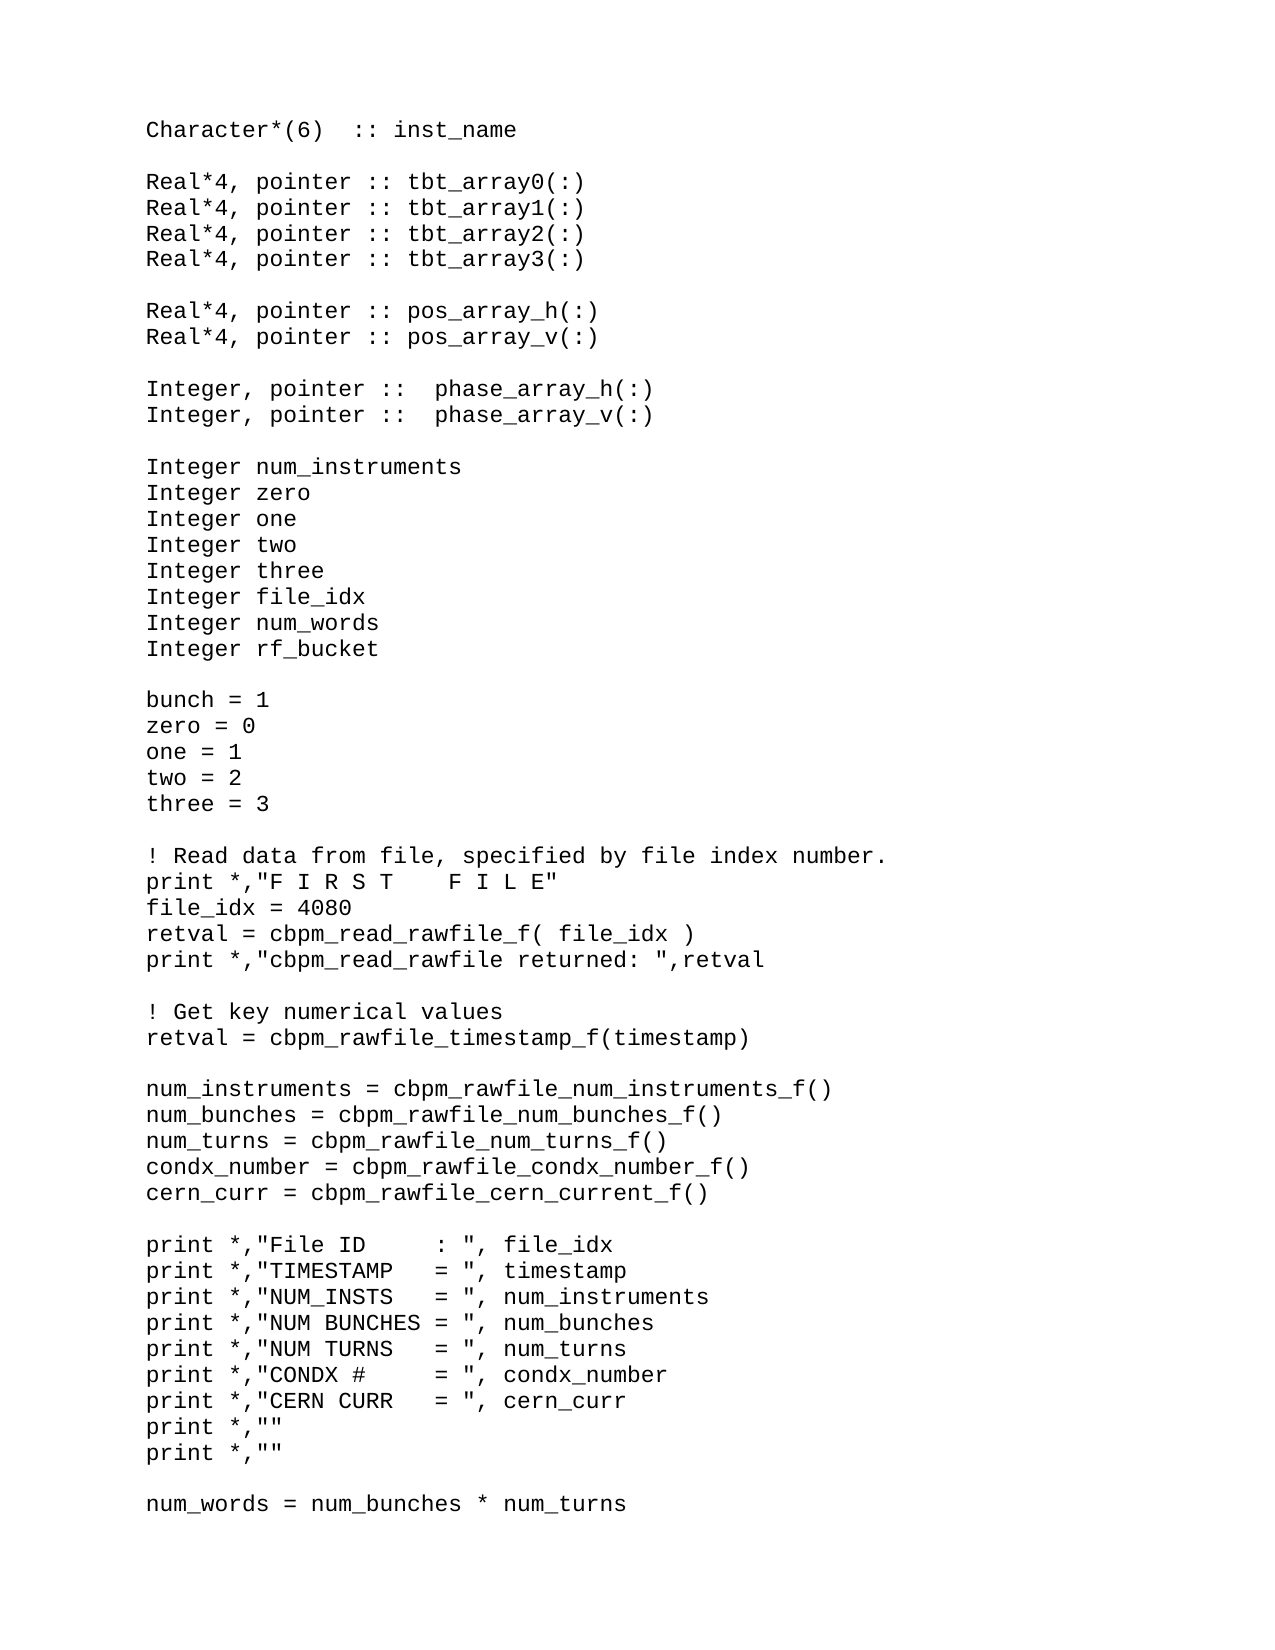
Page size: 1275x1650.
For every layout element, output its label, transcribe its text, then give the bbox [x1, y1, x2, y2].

text bunch = 1 [118, 689, 1157, 715]
text Real*4, pointer :: tbt_array0(:) [118, 170, 1157, 196]
text num_turns = cbpm_rawfile_num_turns_f() [118, 1130, 1157, 1156]
text cern_curr = cbpm_rawfile_cern_current_f() [118, 1182, 1157, 1207]
text Integer three [118, 559, 1157, 585]
text Character*(6) :: inst_name [118, 118, 1157, 144]
text print *,"" [118, 1415, 1157, 1441]
text Real*4, pointer :: pos_array_h(:) [118, 300, 1157, 326]
text condx_number = cbpm_rawfile_condx_number_f() [118, 1156, 1157, 1182]
text zero = 0 [118, 715, 1157, 741]
text ! Read data from file, specified by file index number. [118, 844, 1157, 870]
text Integer rf_bucket [118, 637, 1157, 663]
text print *,"" [118, 1441, 1157, 1467]
text Integer two [118, 533, 1157, 559]
text Integer, pointer :: phase_array_v(:) [118, 403, 1157, 429]
text print *,"CERN CURR = ", cern_curr [118, 1389, 1157, 1415]
text Real*4, pointer :: tbt_array3(:) [118, 248, 1157, 274]
text print *,"NUM TURNS = ", num_turns [118, 1337, 1157, 1363]
text Real*4, pointer :: tbt_array2(:) [118, 222, 1157, 248]
text num_instruments = cbpm_rawfile_num_instruments_f() [118, 1078, 1157, 1104]
text retval = cbpm_read_rawfile_f( file_idx ) [118, 922, 1157, 948]
text Real*4, pointer :: tbt_array1(:) [118, 196, 1157, 222]
text Integer zero [118, 481, 1157, 507]
text print *,"TIMESTAMP = ", timestamp [118, 1259, 1157, 1285]
text print *,"cbpm_read_rawfile returned: ",retval [118, 948, 1157, 974]
text Integer num_instruments [118, 455, 1157, 481]
text Integer file_idx [118, 585, 1157, 611]
text Integer one [118, 507, 1157, 533]
text ! Get key numerical values [118, 1000, 1157, 1026]
text num_words = num_bunches * num_turns [118, 1493, 1157, 1519]
text two = 2 [118, 767, 1157, 792]
text Integer, pointer :: phase_array_h(:) [118, 377, 1157, 403]
text retval = cbpm_rawfile_timestamp_f(timestamp) [118, 1026, 1157, 1052]
text Real*4, pointer :: pos_array_v(:) [118, 326, 1157, 352]
text file_idx = 4080 [118, 896, 1157, 922]
text num_bunches = cbpm_rawfile_num_bunches_f() [118, 1104, 1157, 1130]
text print *,"File ID : ", file_idx [118, 1233, 1157, 1259]
text print *,"CONDX # = ", condx_number [118, 1363, 1157, 1389]
text print *,"F I R S T F I L E" [118, 870, 1157, 896]
text one = 1 [118, 741, 1157, 767]
text print *,"NUM_INSTS = ", num_instruments [118, 1285, 1157, 1311]
text three = 3 [118, 792, 1157, 818]
text print *,"NUM BUNCHES = ", num_bunches [118, 1311, 1157, 1337]
text Integer num_words [118, 611, 1157, 637]
